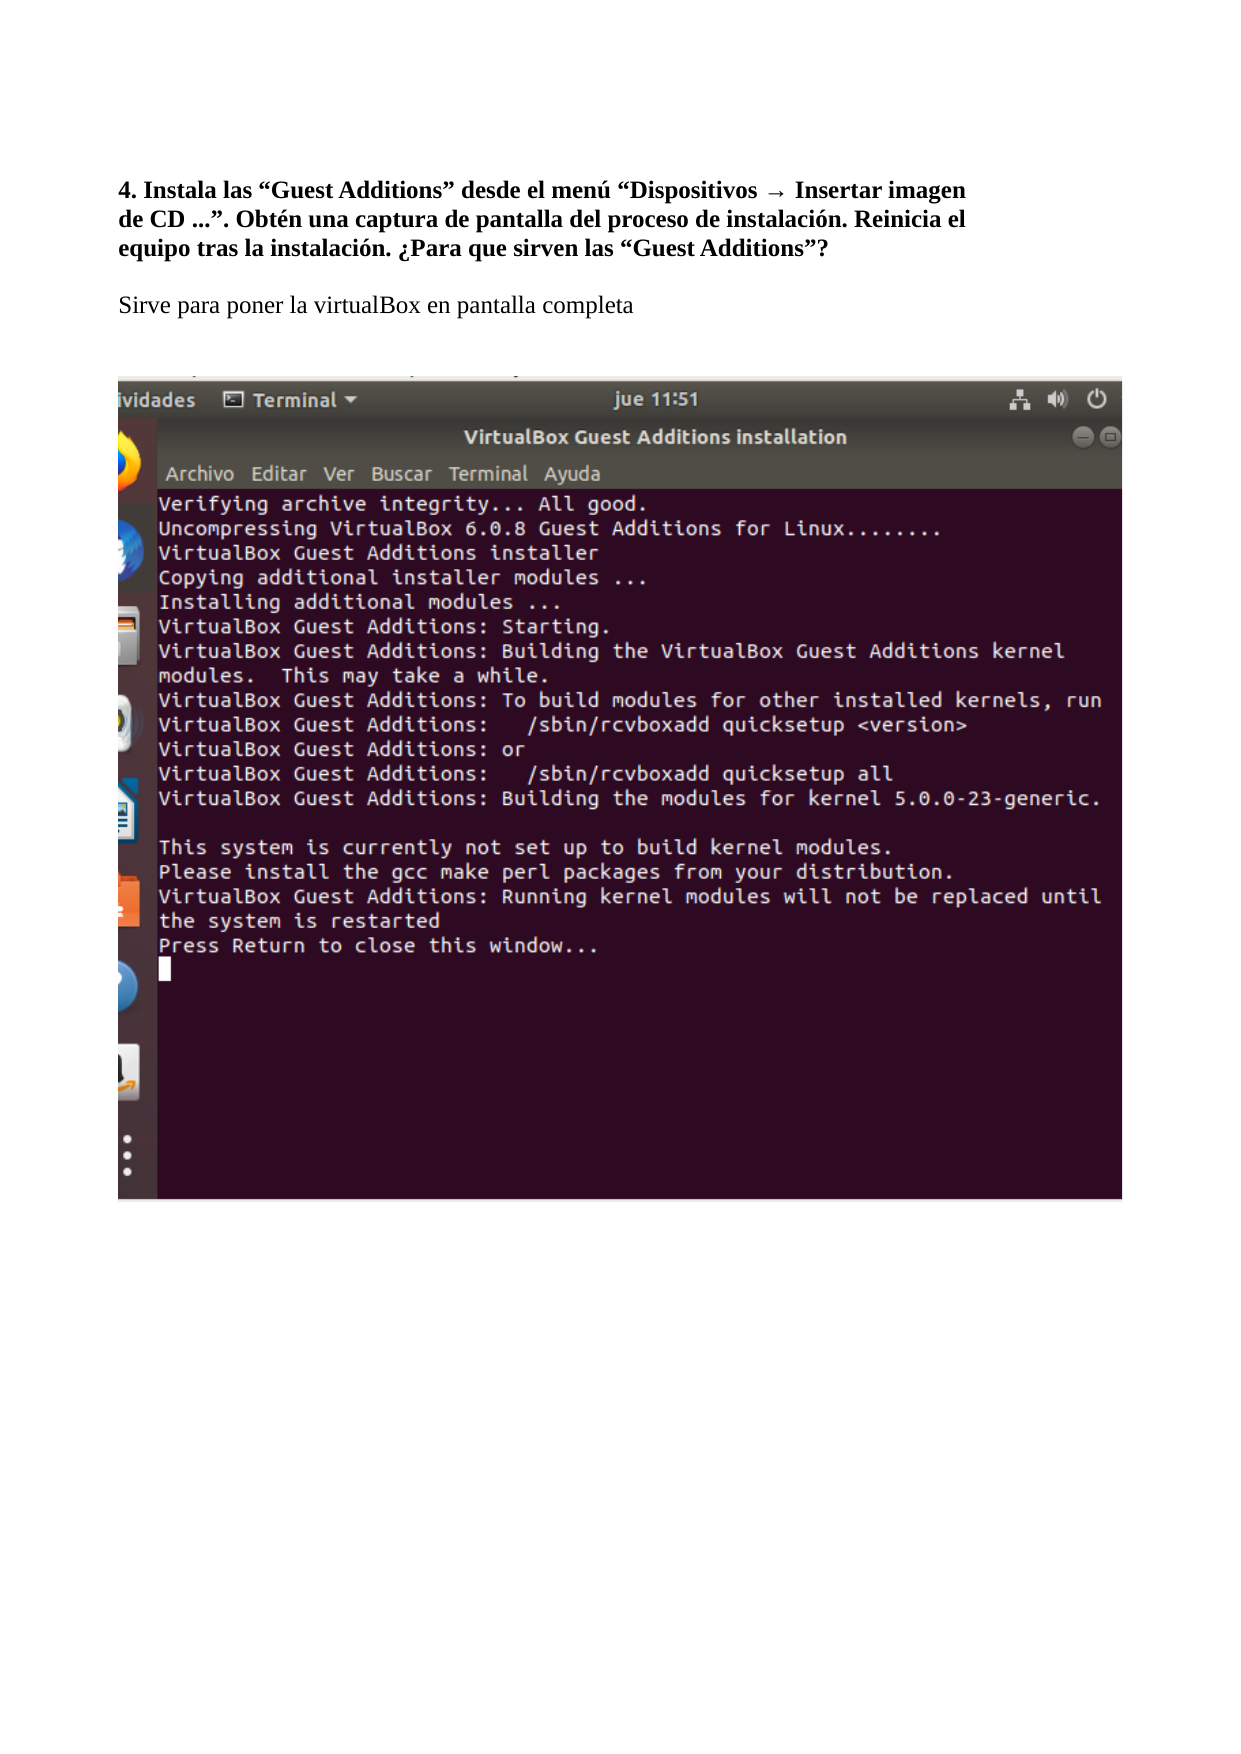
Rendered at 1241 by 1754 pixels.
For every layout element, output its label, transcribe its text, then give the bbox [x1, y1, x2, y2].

text 4. Instala las “Guest Additions” desde el menú “Dispositivos → Insertar imagen [118, 176, 1122, 204]
text equipo tras la instalación. ¿Para que sirven las “Guest Additions”? [118, 233, 1122, 262]
picture [118, 376, 1123, 1202]
text Sirve para poner la virtualBox en pantalla completa [118, 291, 1122, 319]
text de CD ...”. Obtén una captura de pantalla del proceso de instalación. Reinicia el [118, 204, 1122, 233]
